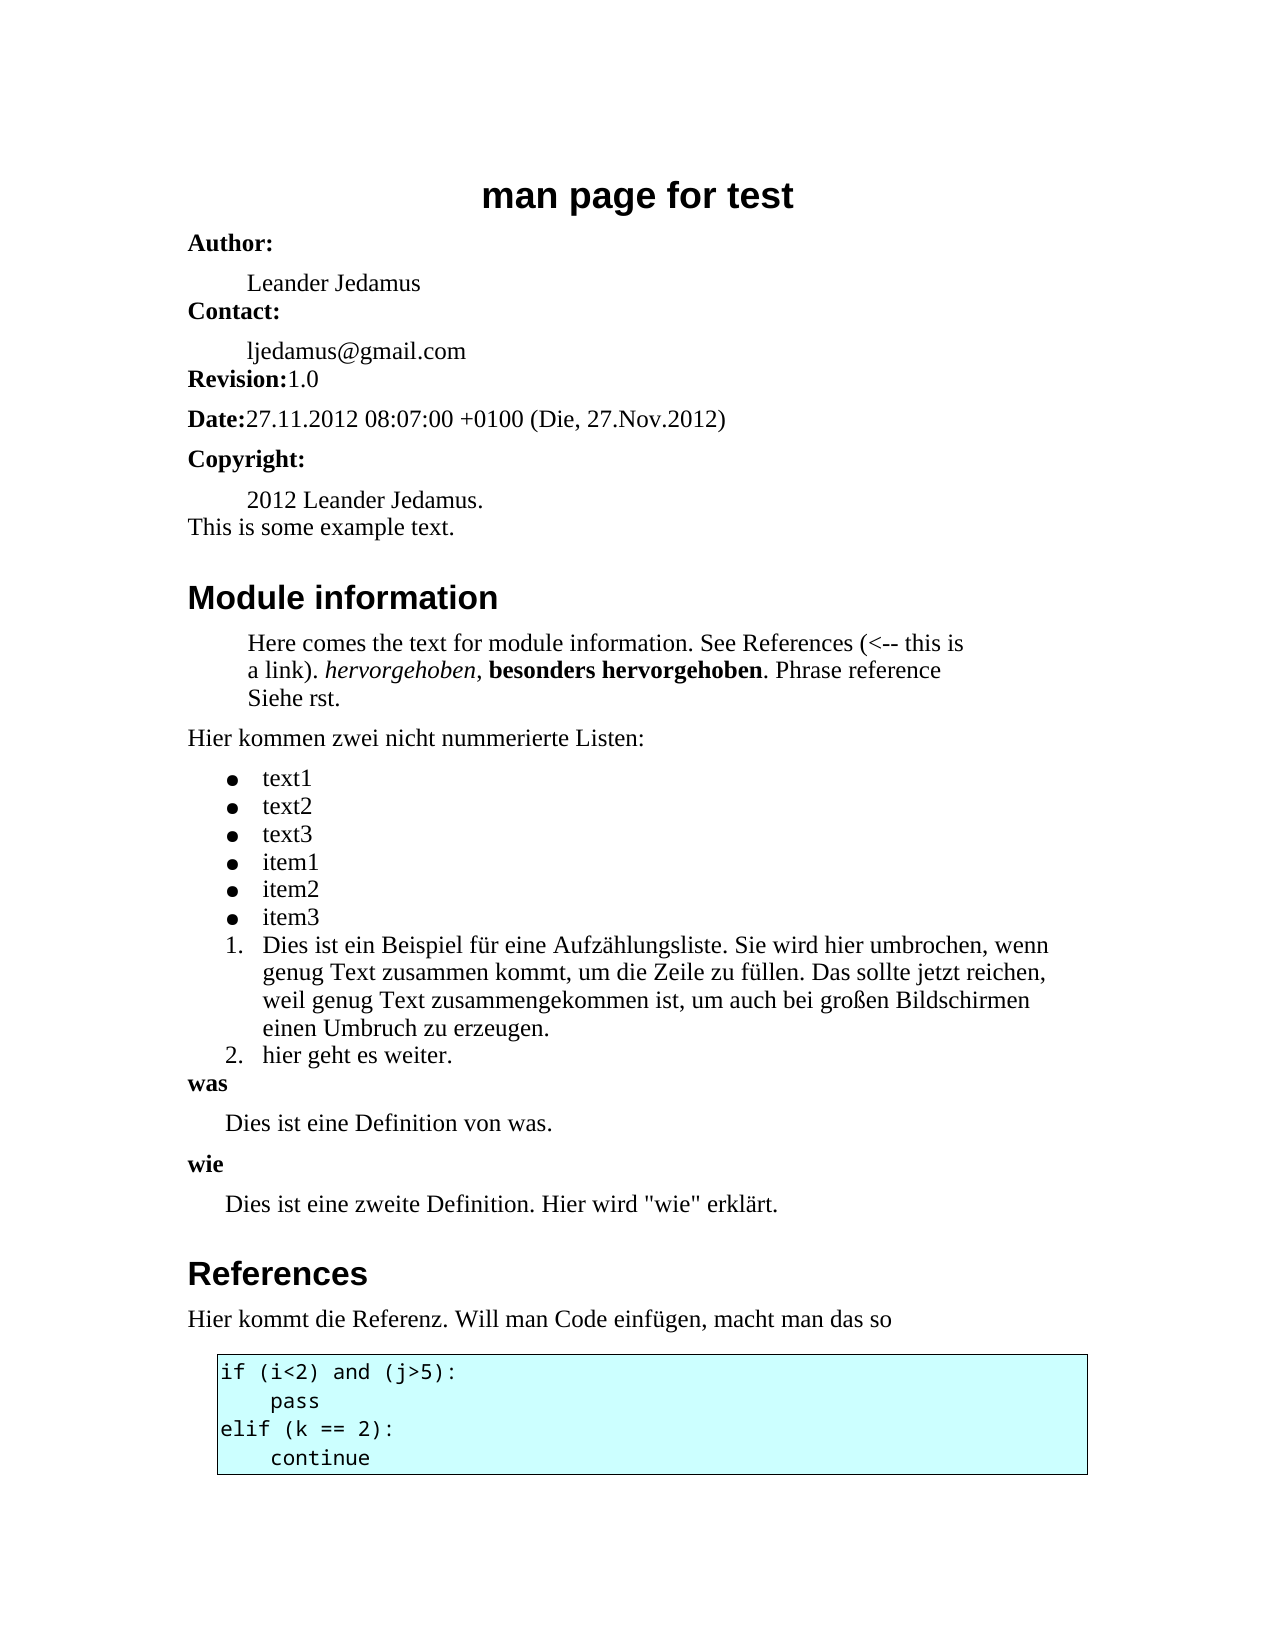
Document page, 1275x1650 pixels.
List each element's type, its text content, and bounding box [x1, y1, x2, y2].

text This is some example text. [187, 513, 1087, 541]
text ljedamus@gmail.com [247, 337, 1087, 365]
text if (i<2) and (j>5): pass elif (k == 2): continue [218, 1355, 1087, 1474]
text Author: [187, 229, 1087, 257]
subtitle Module information [187, 579, 1087, 616]
list wie [187, 1150, 1087, 1177]
list item2 [225, 875, 1087, 903]
subtitle References [187, 1255, 1087, 1293]
text Revision:1.0 [187, 365, 1087, 393]
list hier geht es weiter. [225, 1042, 1087, 1069]
list was [187, 1069, 1087, 1097]
text Copyright: [187, 446, 1087, 473]
text 2012 Leander Jedamus. [247, 486, 1087, 513]
list item1 [225, 848, 1087, 875]
title man page for test [187, 175, 1087, 217]
list item3 [225, 903, 1087, 931]
text Hier kommt die Referenz. Will man Code einfügen, macht man das so [187, 1305, 1087, 1333]
list Dies ist eine zweite Definition. Hier wird "wie" erklärt. [225, 1190, 1087, 1218]
list Dies ist eine Definition von was. [225, 1109, 1087, 1137]
list text2 [225, 792, 1087, 820]
list text3 [225, 820, 1087, 848]
list text1 [225, 764, 1087, 792]
text Contact: [187, 297, 1087, 325]
list Dies ist ein Beispiel für eine Aufzählungsliste. Sie wird hier umbrochen, wenn genug Text zusammen kommt, um die Zeile zu füllen. Das sollte jetzt reichen, weil genug Text zusammengekommen ist, um auch bei großen Bildschirmen einen Umbruch zu erzeugen. [225, 931, 1087, 1042]
text Leander Jedamus [247, 269, 1087, 297]
text Date:27.11.2012 08:07:00 +0100 (Die, 27.Nov.2012) [187, 405, 1087, 433]
text Here comes the text for module information. See References (<-- this is a link). hervorgehoben, besonders hervorgehoben. Phrase reference Siehe rst. [247, 629, 967, 712]
text Hier kommen zwei nicht nummerierte Listen: [187, 724, 1087, 752]
